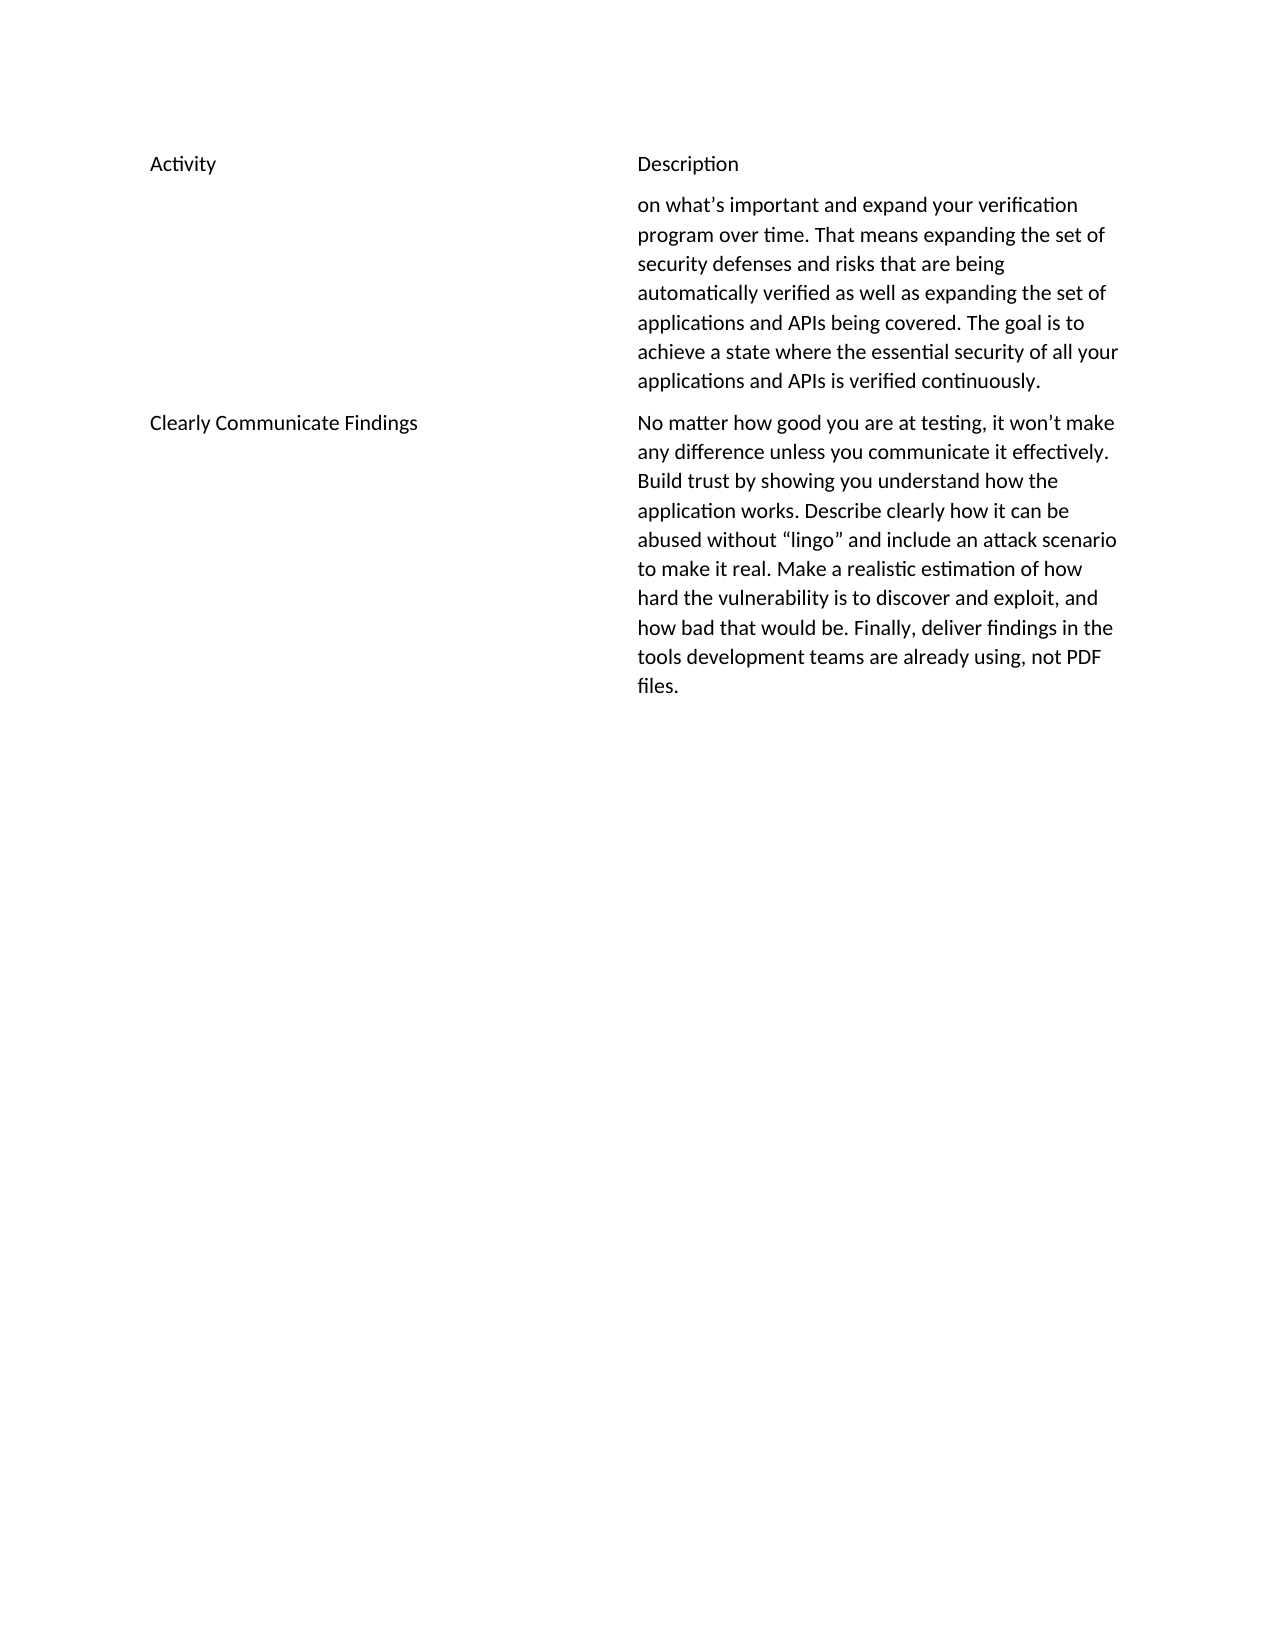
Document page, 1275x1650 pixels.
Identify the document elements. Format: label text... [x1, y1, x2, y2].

table_header Description [638, 150, 1125, 192]
table_cell No matter how good you are at testing, it won’t make any difference unless you communicate it effectively. Build trust by showing you understand how the application works. Describe clearly how it can be abused without “lingo” and include an attack scenario to make it real. Make a realistic estimation of how hard the vulnerability is to discover and exploit, and how bad that would be. Finally, deliver findings in the tools development teams are already using, not PDF files. [638, 409, 1125, 714]
table_cell [150, 192, 637, 409]
table_cell on what’s important and expand your verification program over time. That means expanding the set of security defenses and risks that are being automatically verified as well as expanding the set of applications and APIs being covered. The goal is to achieve a state where the essential security of all your applications and APIs is verified continuously. [638, 192, 1125, 409]
table_header Activity [150, 150, 637, 192]
table_cell Clearly Communicate Findings [150, 409, 637, 714]
